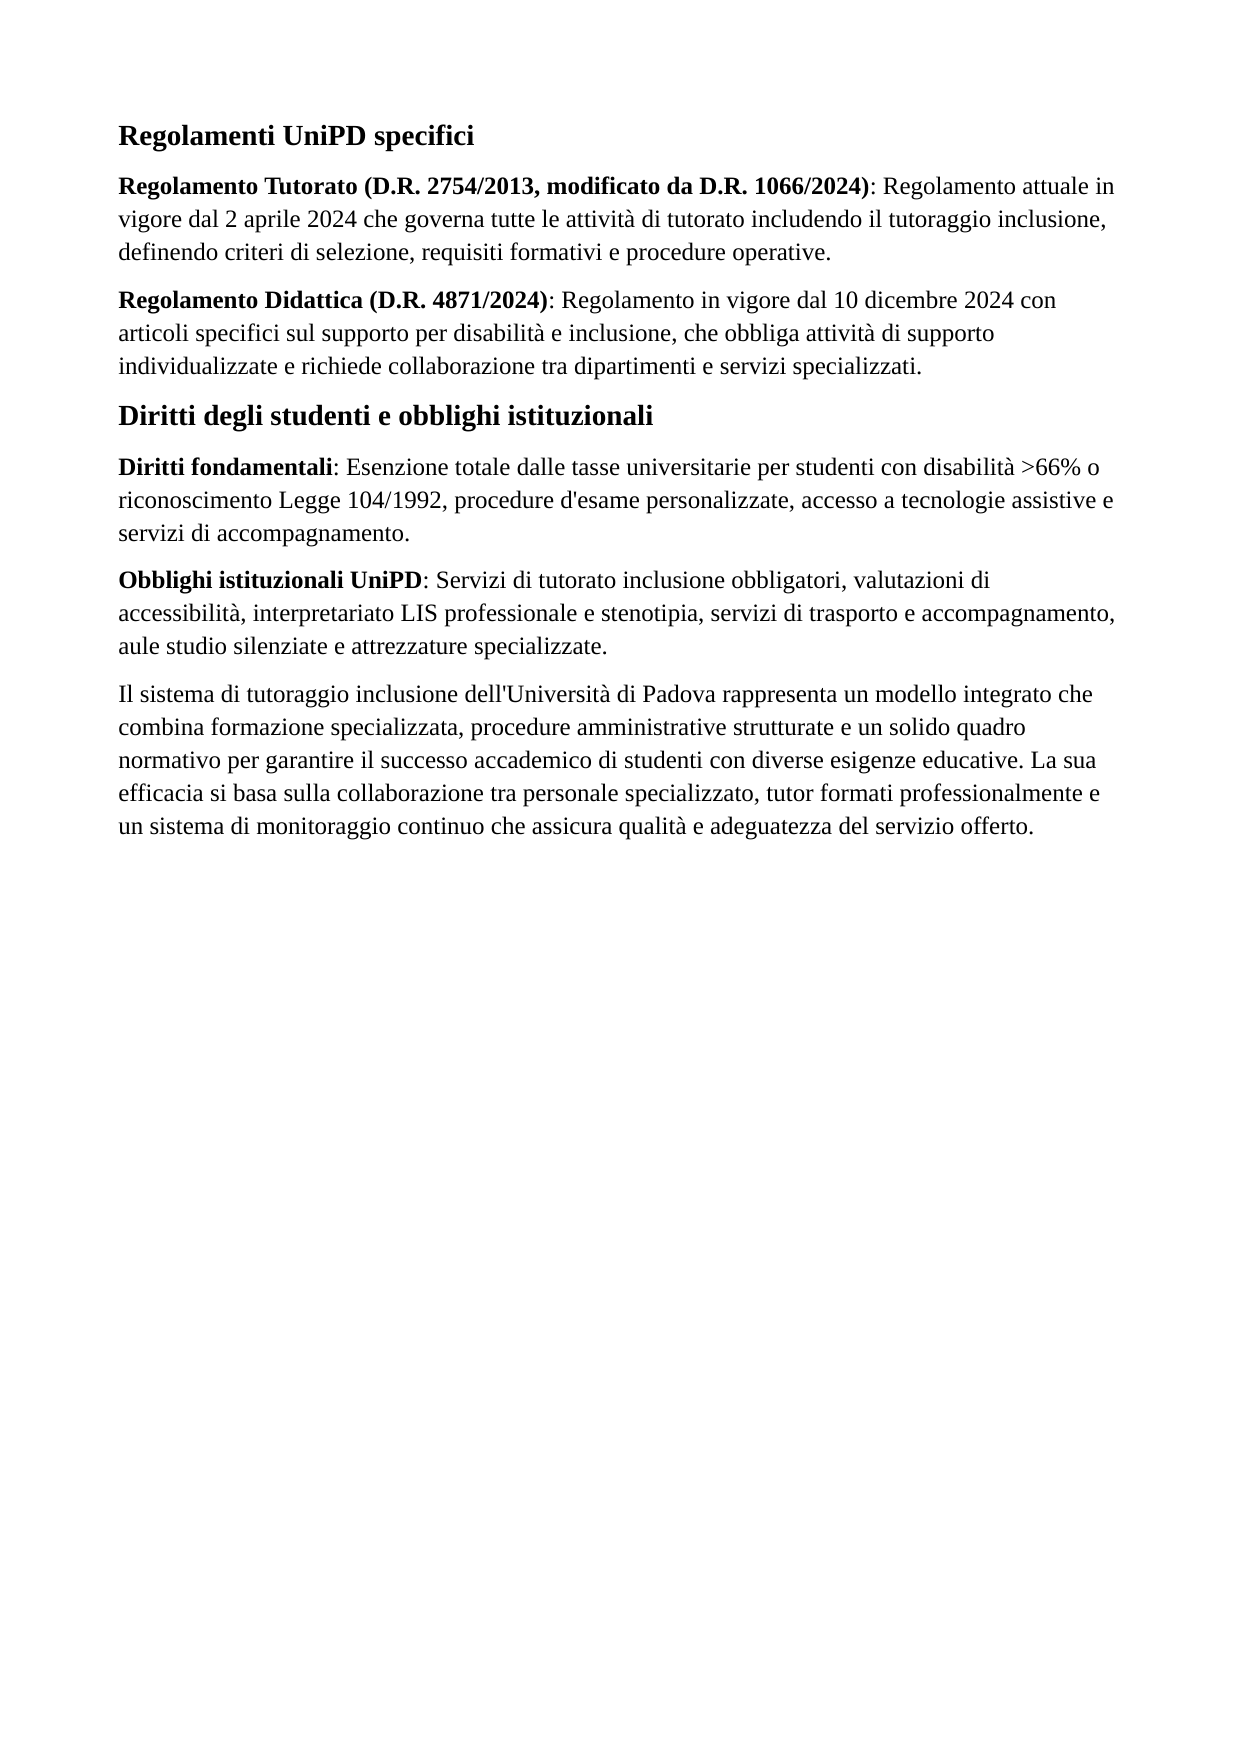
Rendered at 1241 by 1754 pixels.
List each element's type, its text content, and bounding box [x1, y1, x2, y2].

text Regolamento Didattica (D.R. 4871/2024): Regolamento in vigore dal 10 dicembre 2024 con articoli specifici sul supporto per disabilità e inclusione, che obbliga attività di supporto individualizzate e richiede collaborazione tra dipartimenti e servizi specializzati. [118, 285, 1122, 380]
text Diritti fondamentali: Esenzione totale dalle tasse universitarie per studenti con disabilità >66% o riconoscimento Legge 104/1992, procedure d'esame personalizzate, accesso a tecnologie assistive e servizi di accompagnamento. [118, 452, 1122, 546]
text Obblighi istituzionali UniPD: Servizi di tutorato inclusione obbligatori, valutazioni di accessibilità, interpretariato LIS professionale e stenotipia, servizi di trasporto e accompagnamento, aule studio silenziate e attrezzature specializzate. [118, 565, 1122, 660]
text Regolamento Tutorato (D.R. 2754/2013, modificato da D.R. 1066/2024): Regolamento attuale in vigore dal 2 aprile 2024 che governa tutte le attività di tutorato includendo il tutoraggio inclusione, definendo criteri di selezione, requisiti formativi e procedure operative. [118, 171, 1122, 266]
subtitle Regolamenti UniPD specifici [118, 118, 1122, 152]
subtitle Diritti degli studenti e obblighi istituzionali [118, 398, 1122, 432]
text Il sistema di tutoraggio inclusione dell'Università di Padova rappresenta un modello integrato che combina formazione specializzata, procedure amministrative strutturate e un solido quadro normativo per garantire il successo accademico di studenti con diverse esigenze educative. La sua efficacia si basa sulla collaborazione tra personale specializzato, tutor formati professionalmente e un sistema di monitoraggio continuo che assicura qualità e adeguatezza del servizio offerto. [118, 679, 1122, 840]
